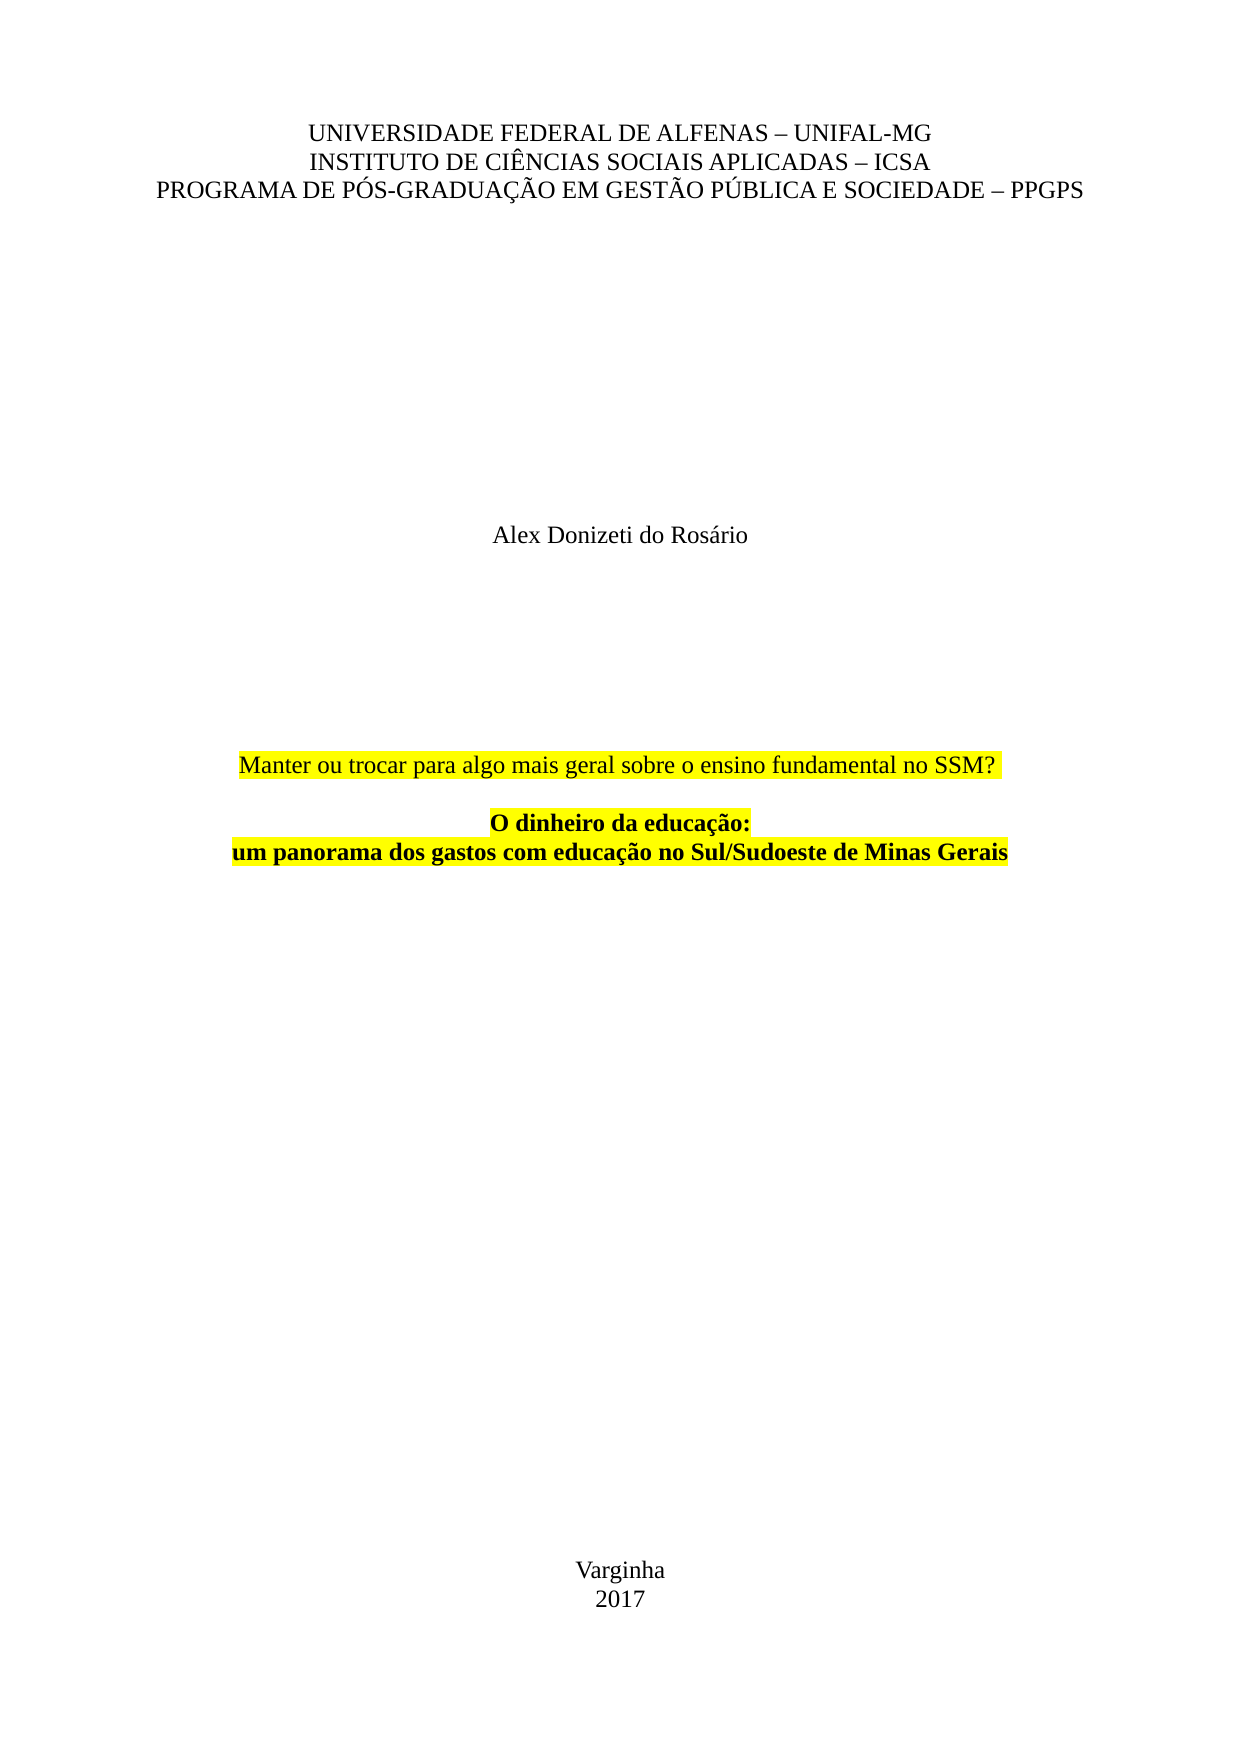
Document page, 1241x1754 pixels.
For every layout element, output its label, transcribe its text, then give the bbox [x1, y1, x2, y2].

text O dinheiro da educação: [118, 808, 1122, 837]
text UNIVERSIDADE FEDERAL DE ALFENAS – UNIFAL-MG [118, 118, 1122, 147]
text um panorama dos gastos com educação no Sul/Sudoeste de Minas Gerais [118, 837, 1122, 866]
text INSTITUTO DE CIÊNCIAS SOCIAIS APLICADAS – ICSA [118, 147, 1122, 176]
text Varginha [118, 1556, 1122, 1584]
text Alex Donizeti do Rosário [118, 521, 1122, 549]
text 2017 [118, 1584, 1122, 1613]
text PROGRAMA DE PÓS-GRADUAÇÃO EM GESTÃO PÚBLICA E SOCIEDADE – PPGPS [118, 176, 1122, 204]
text Manter ou trocar para algo mais geral sobre o ensino fundamental no SSM? [118, 751, 1122, 779]
